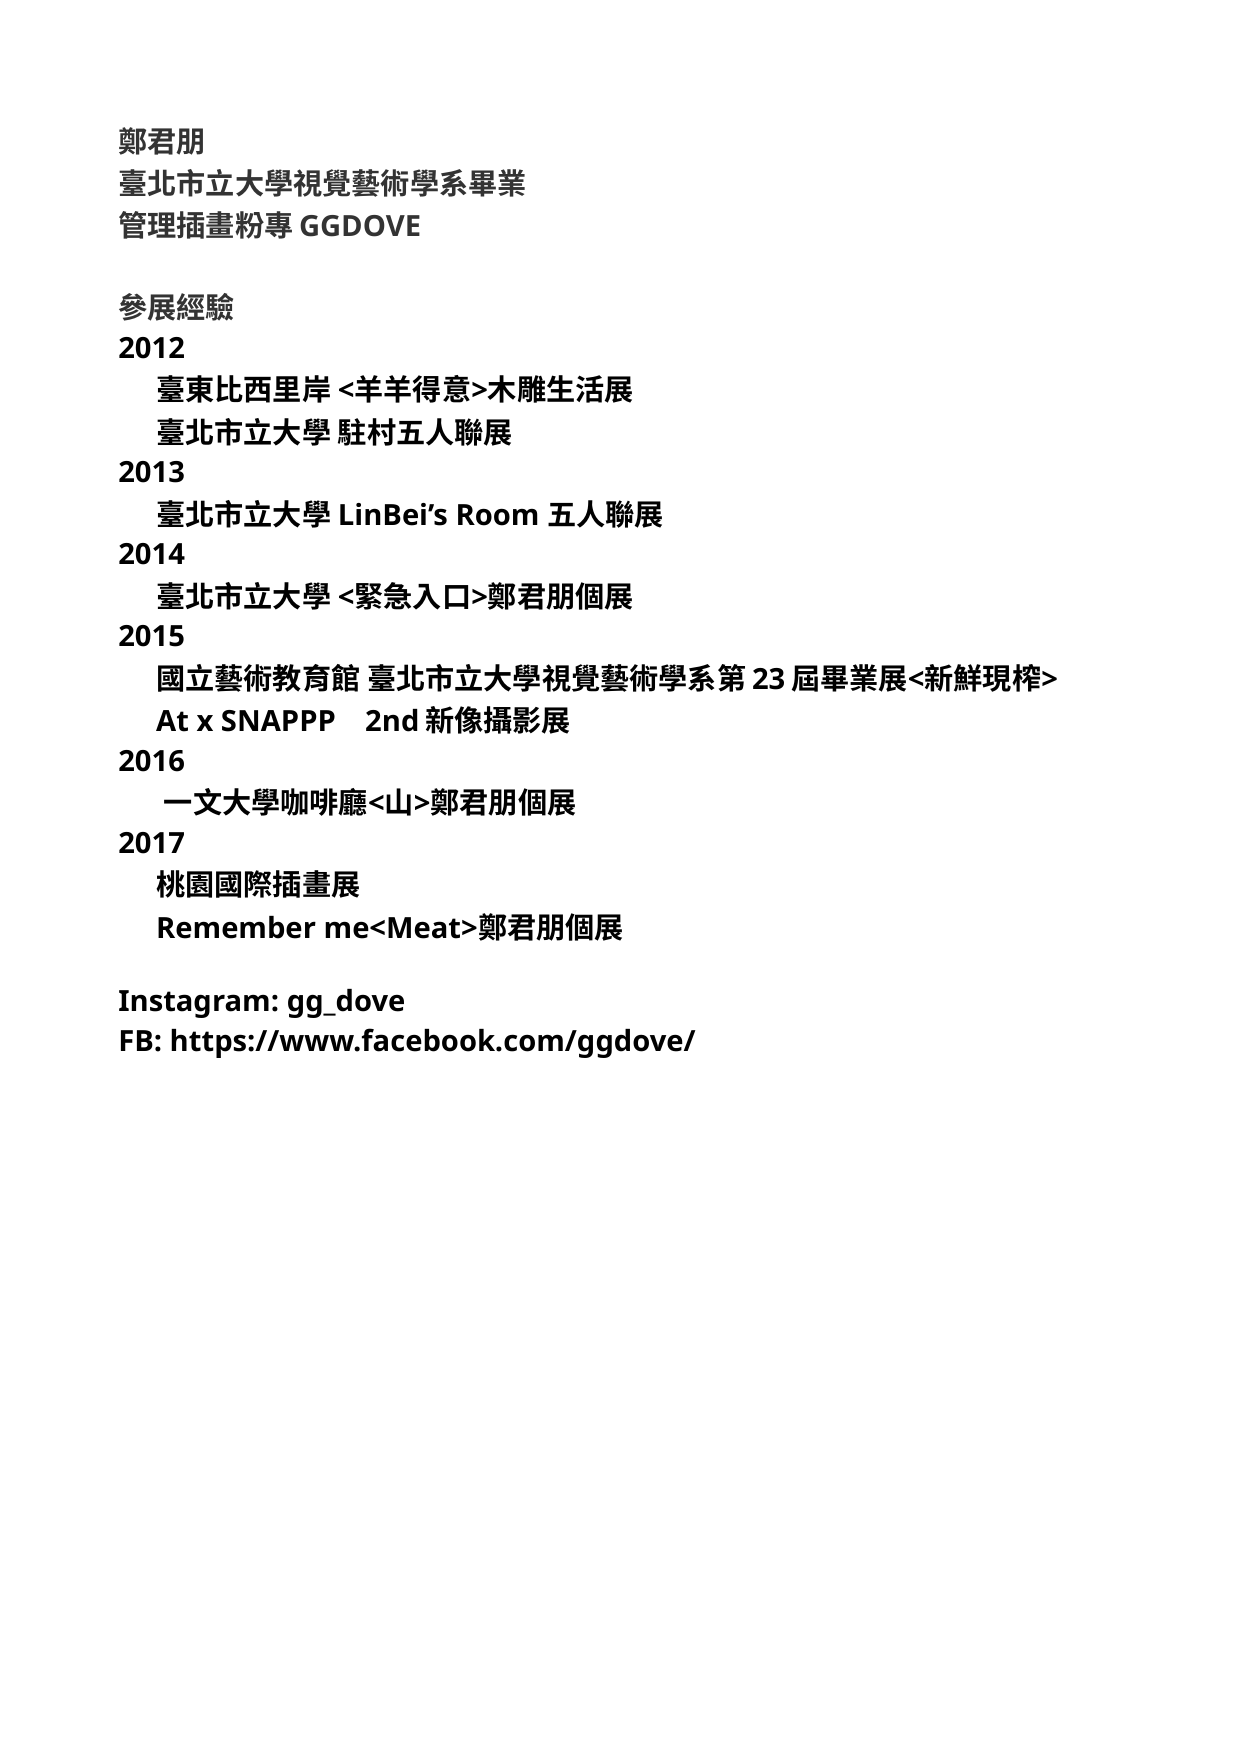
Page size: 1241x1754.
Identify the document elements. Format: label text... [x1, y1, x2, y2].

text 鄭君朋 臺北市立大學視覺藝術學系畢業 管理插畫粉專GGDOVE [118, 118, 1122, 245]
text 臺北市立大學 駐村五人聯展 [118, 409, 1122, 452]
text 2015 [118, 616, 1122, 655]
text 臺北市立大學 LinBei’s Room 五人聯展 [118, 491, 1122, 534]
text 2013 [118, 452, 1122, 491]
text 臺北市立大學 <緊急入口>鄭君朋個展 [118, 573, 1122, 616]
text 參展經驗 [118, 245, 1122, 327]
text 2016 一文大學咖啡廳<山>鄭君朋個展 2017 [118, 740, 1122, 862]
text At x SNAPPP 2nd新像攝影展 [118, 698, 1122, 740]
text 2014 [118, 534, 1122, 573]
text Instagram: gg_dove FB: https://www.facebook.com/ggdove/ [118, 980, 1122, 1060]
text 桃園國際插畫展 Remember me<Meat>鄭君朋個展 [118, 862, 1122, 947]
text 國立藝術教育館 臺北市立大學視覺藝術學系第23屆畢業展<新鮮現榨> [118, 655, 1122, 698]
text 2012 [118, 327, 1122, 367]
text 臺東比西里岸 <羊羊得意>木雕生活展 [118, 367, 1122, 409]
